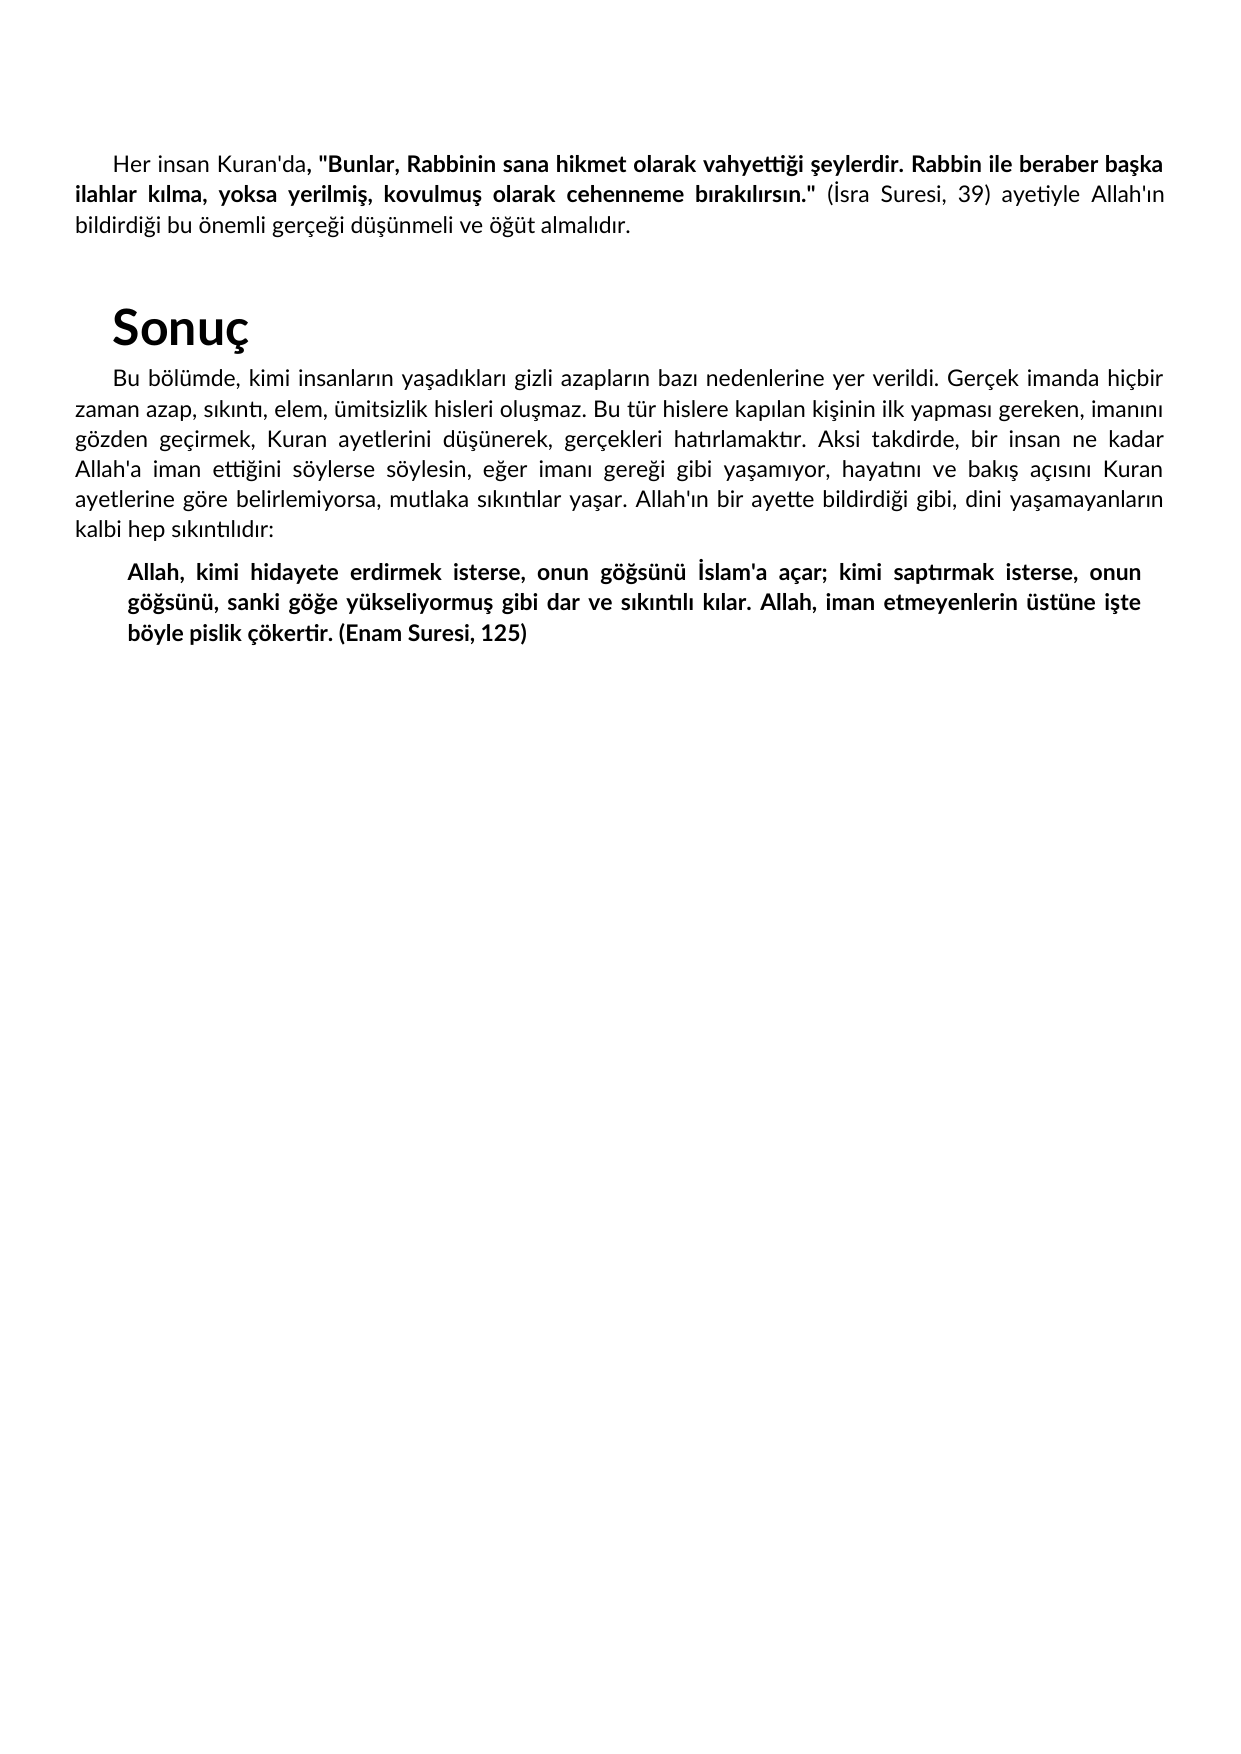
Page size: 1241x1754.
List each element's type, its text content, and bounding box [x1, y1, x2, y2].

text Bu bölümde, kimi insanların yaşadıkları gizli azapların bazı nedenlerine yer verildi. Gerçek imanda hiçbir zaman azap, sıkıntı, elem, ümitsizlik hisleri oluşmaz. Bu tür hislere kapılan kişinin ilk yapması gereken, imanını gözden geçirmek, Kuran ayetlerini düşünerek, gerçekleri hatırlamaktır. Aksi takdirde, bir insan ne kadar Allah'a iman ettiğini söylerse söylesin, eğer imanı gereği gibi yaşamıyor, hayatını ve bakış açısını Kuran ayetlerine göre belirlemiyorsa, mutlaka sıkıntılar yaşar. Allah'ın bir ayette bildirdiği gibi, dini yaşamayanların kalbi hep sıkıntılıdır: [75, 364, 1165, 543]
text Allah, kimi hidayete erdirmek isterse, onun göğsünü İslam'a açar; kimi saptırmak isterse, onun göğsünü, sanki göğe yükseliyormuş gibi dar ve sıkıntılı kılar. Allah, iman etmeyenlerin üstüne işte böyle pislik çökertir. (Enam Suresi, 125) [127, 558, 1143, 646]
text Her insan Kuran'da, "Bunlar, Rabbinin sana hikmet olarak vahyettiği şeylerdir. Rabbin ile beraber başka ilahlar kılma, yoksa yerilmiş, kovulmuş olarak cehenneme bırakılırsın." (İsra Suresi, 39) ayetiyle Allah'ın bildirdiği bu önemli gerçeği düşünmeli ve öğüt almalıdır. [75, 150, 1165, 238]
subtitle Sonuç [112, 296, 1165, 356]
